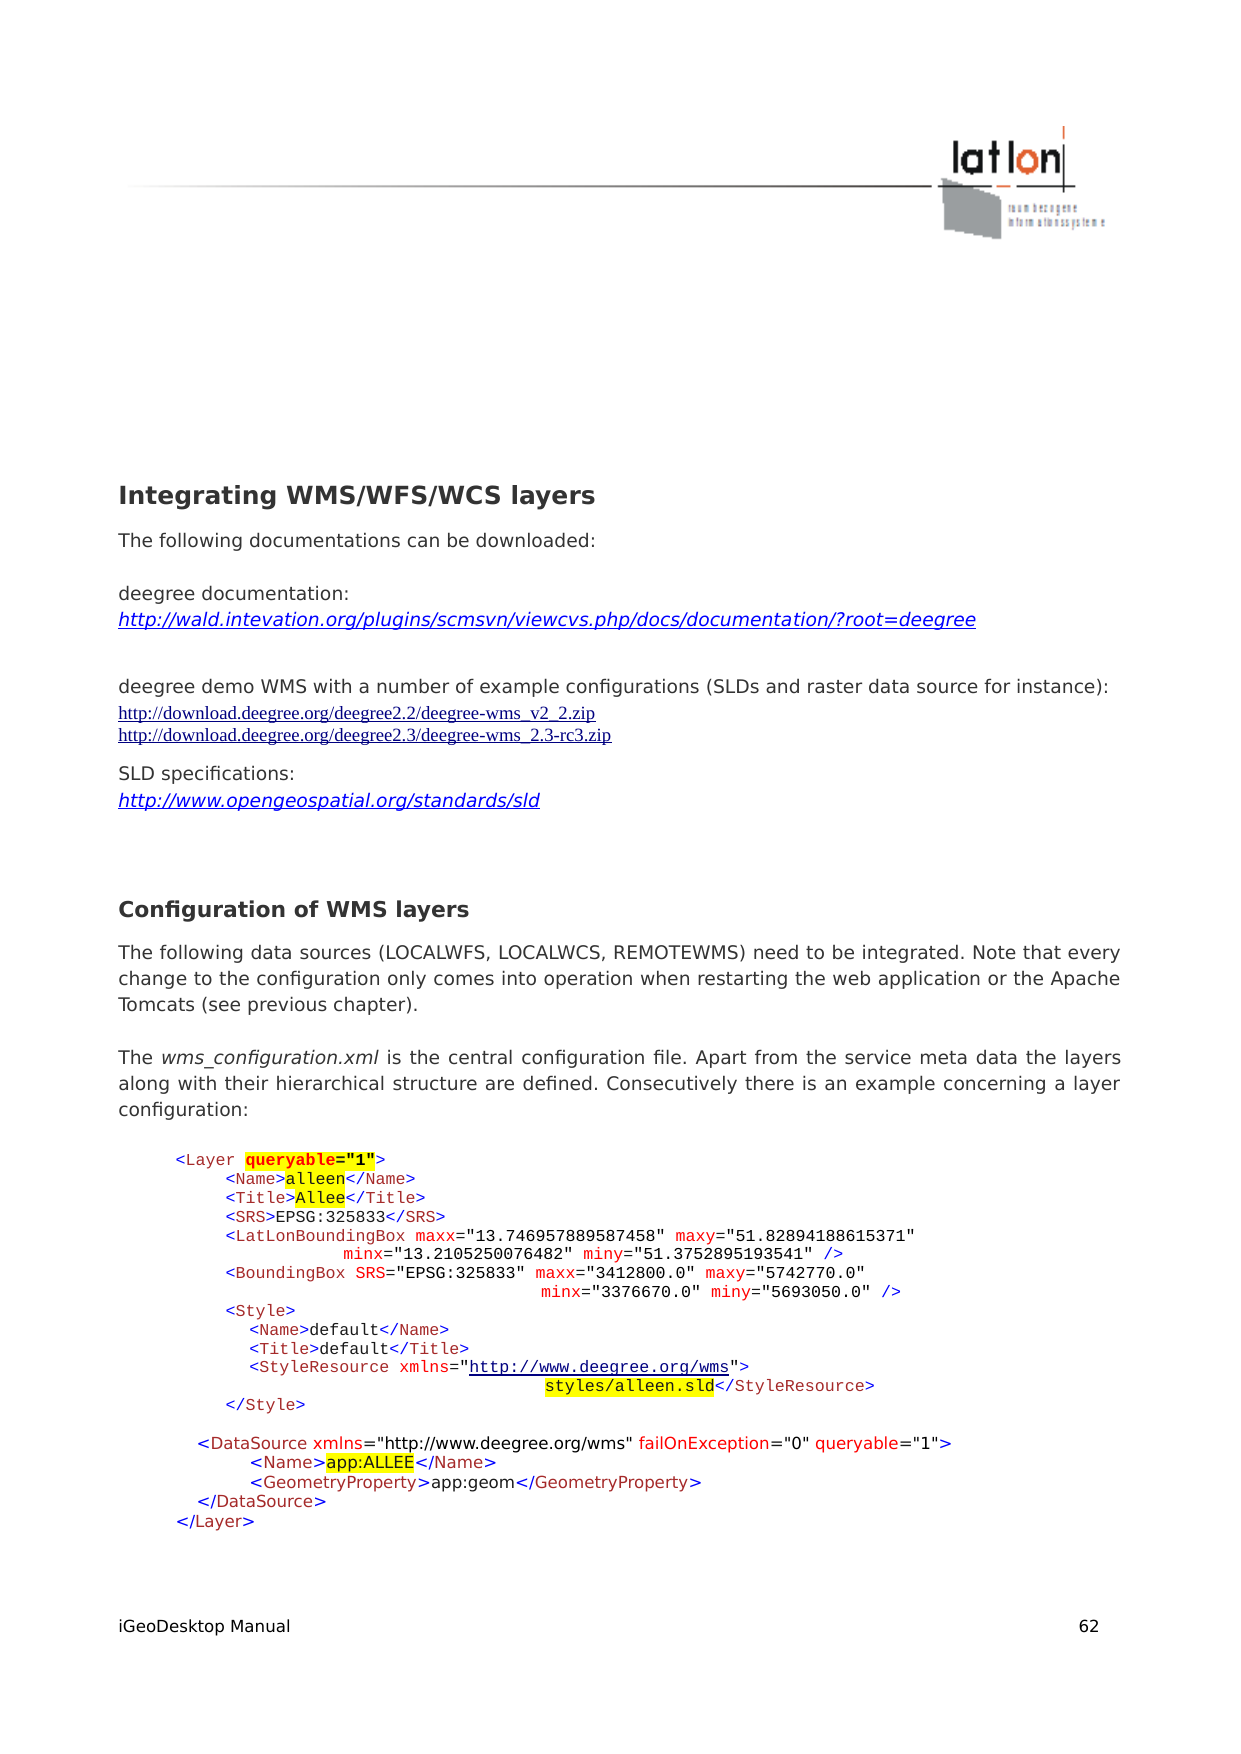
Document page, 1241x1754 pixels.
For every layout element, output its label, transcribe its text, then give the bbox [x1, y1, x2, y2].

text http://www.opengeospatial.org/standards/sld [118, 790, 1122, 812]
text deegree documentation: [118, 583, 1122, 605]
text <DataSource xmlns="http://www.deegree.org/wms" failOnException="0" queryable="1"> <Name>app:ALLEE</Name> <GeometryProperty>app:geom</GeometryProperty> </DataSource> </Layer> [175, 1434, 1122, 1531]
text SLD specifications: [118, 763, 1122, 785]
subtitle Integrating WMS/WFS/WCS layers [118, 481, 1122, 510]
text The wms_configuration.xml is the central configuration file. Apart from the service meta data the layers along with their hierarchical structure are defined. Consecutively there is an example concerning a layer configuration: [118, 1047, 1122, 1121]
text http://download.deegree.org/deegree2.2/deegree-wms_v2_2.zip http://download.deegree.org/deegree2.3/deegree-wms_2.3-rc3.zip [118, 702, 1122, 745]
text deegree demo WMS with a number of example configurations (SLDs and raster data source for instance): [118, 676, 1122, 698]
picture [122, 126, 1111, 244]
text http://wald.intevation.org/plugins/scmsvn/viewcvs.php/docs/documenta­tion/?root=deegree [118, 609, 1122, 631]
text The following data sources (LOCALWFS, LOCALWCS, REMOTEWMS) need to be integrated. Note that every change to the configuration only comes into operation when restarting the web application or the Apache Tomcats (see previous chapter). [118, 942, 1122, 1016]
text <Layer queryable="1"> <Name>alleen</Name> <Title>Allee</Title> <SRS>EPSG:325833</SRS> <LatLonBoundingBox maxx="13.746957889587458" maxy="51.82894188615371" minx="13.2105250076482" miny="51.3752895193541" /> <BoundingBox SRS="EPSG:325833" maxx="3412800.0" maxy="5742770.0" minx="3376670.0" miny="5693050.0" /> <Style> <Name>default</Name> <Title>default</Title> <StyleResource xmlns="http://www.deegree.org/wms"> styles/alleen.sld</StyleResource> </Style> [175, 1152, 1122, 1416]
subtitle Configuration of WMS layers [118, 897, 1122, 923]
text The following documentations can be downloaded: [118, 531, 1122, 552]
